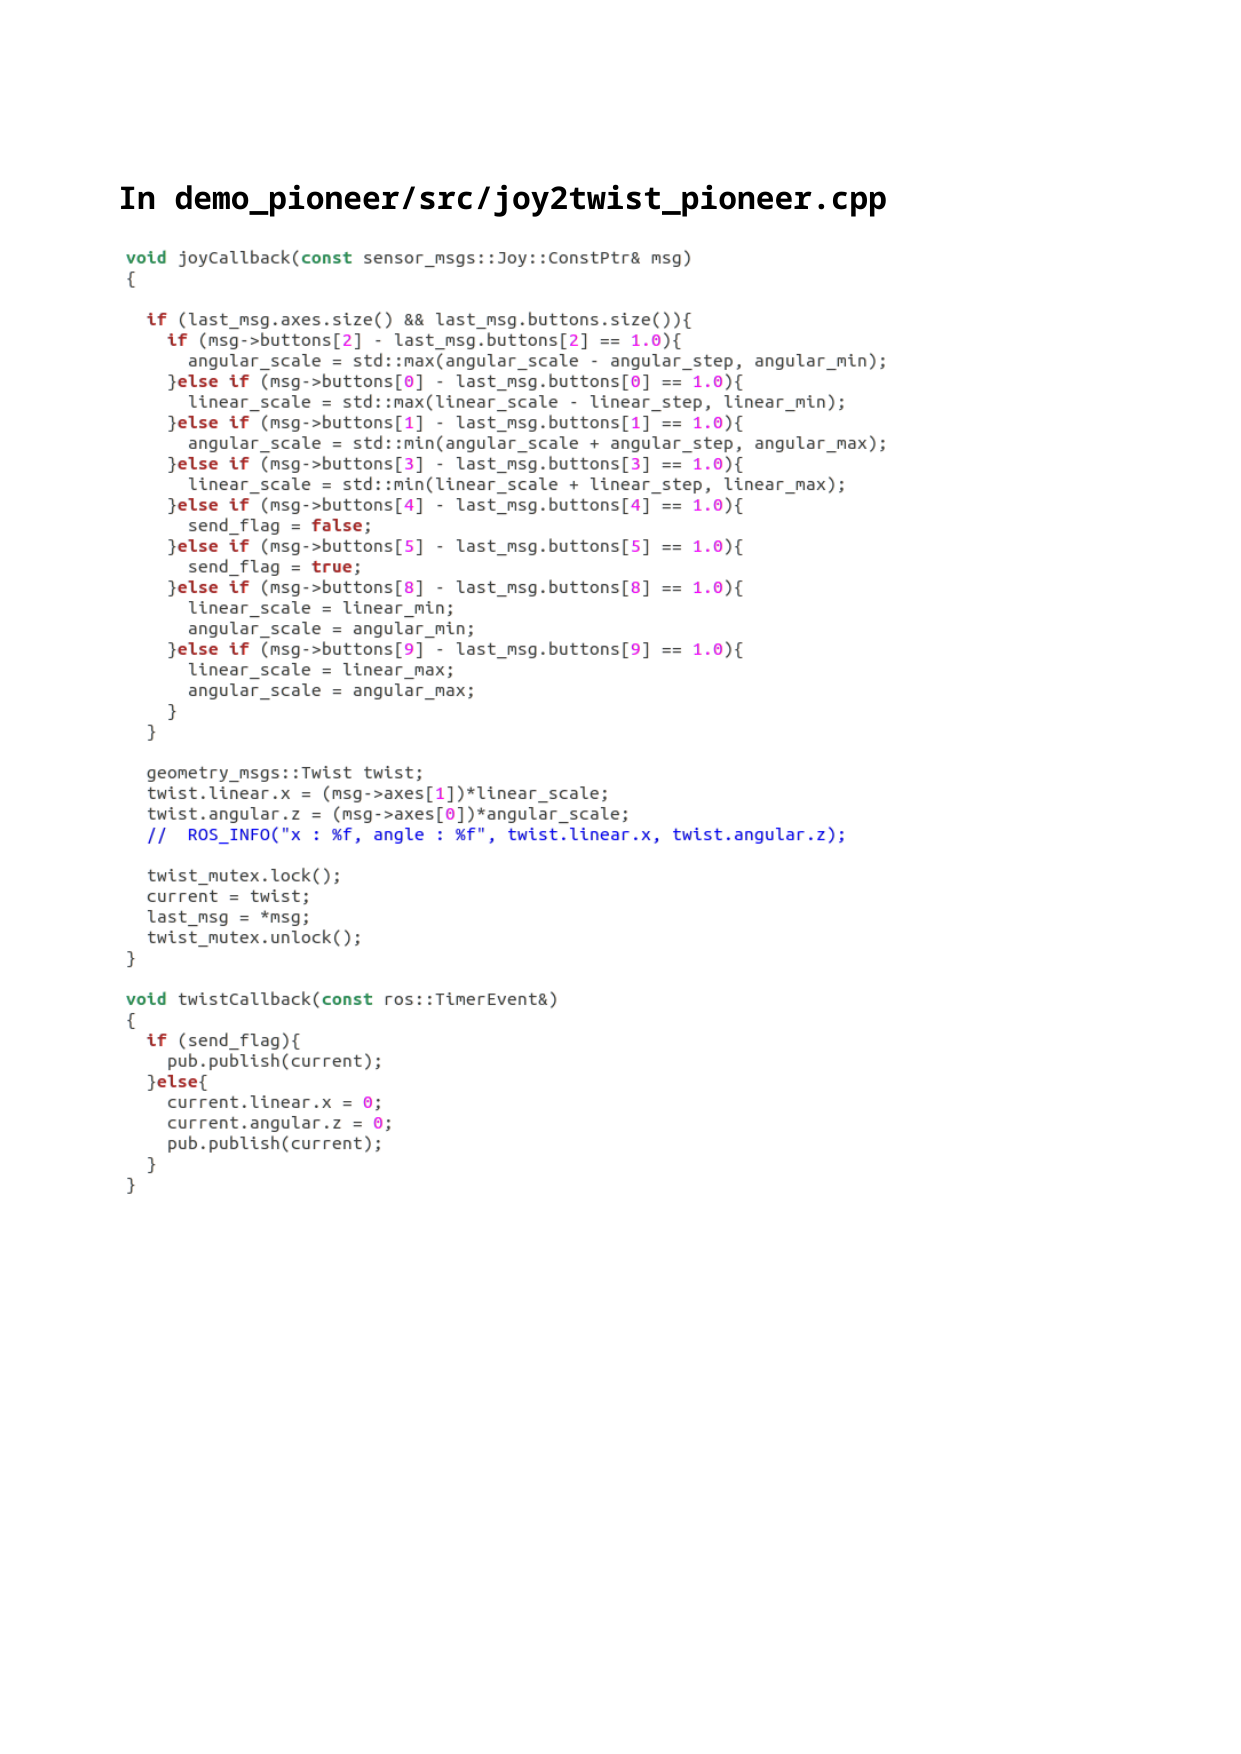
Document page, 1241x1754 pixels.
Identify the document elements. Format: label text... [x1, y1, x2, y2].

picture [125, 243, 902, 1203]
text In demo_pioneer/src/joy2twist_pioneer.cpp [118, 176, 1122, 218]
